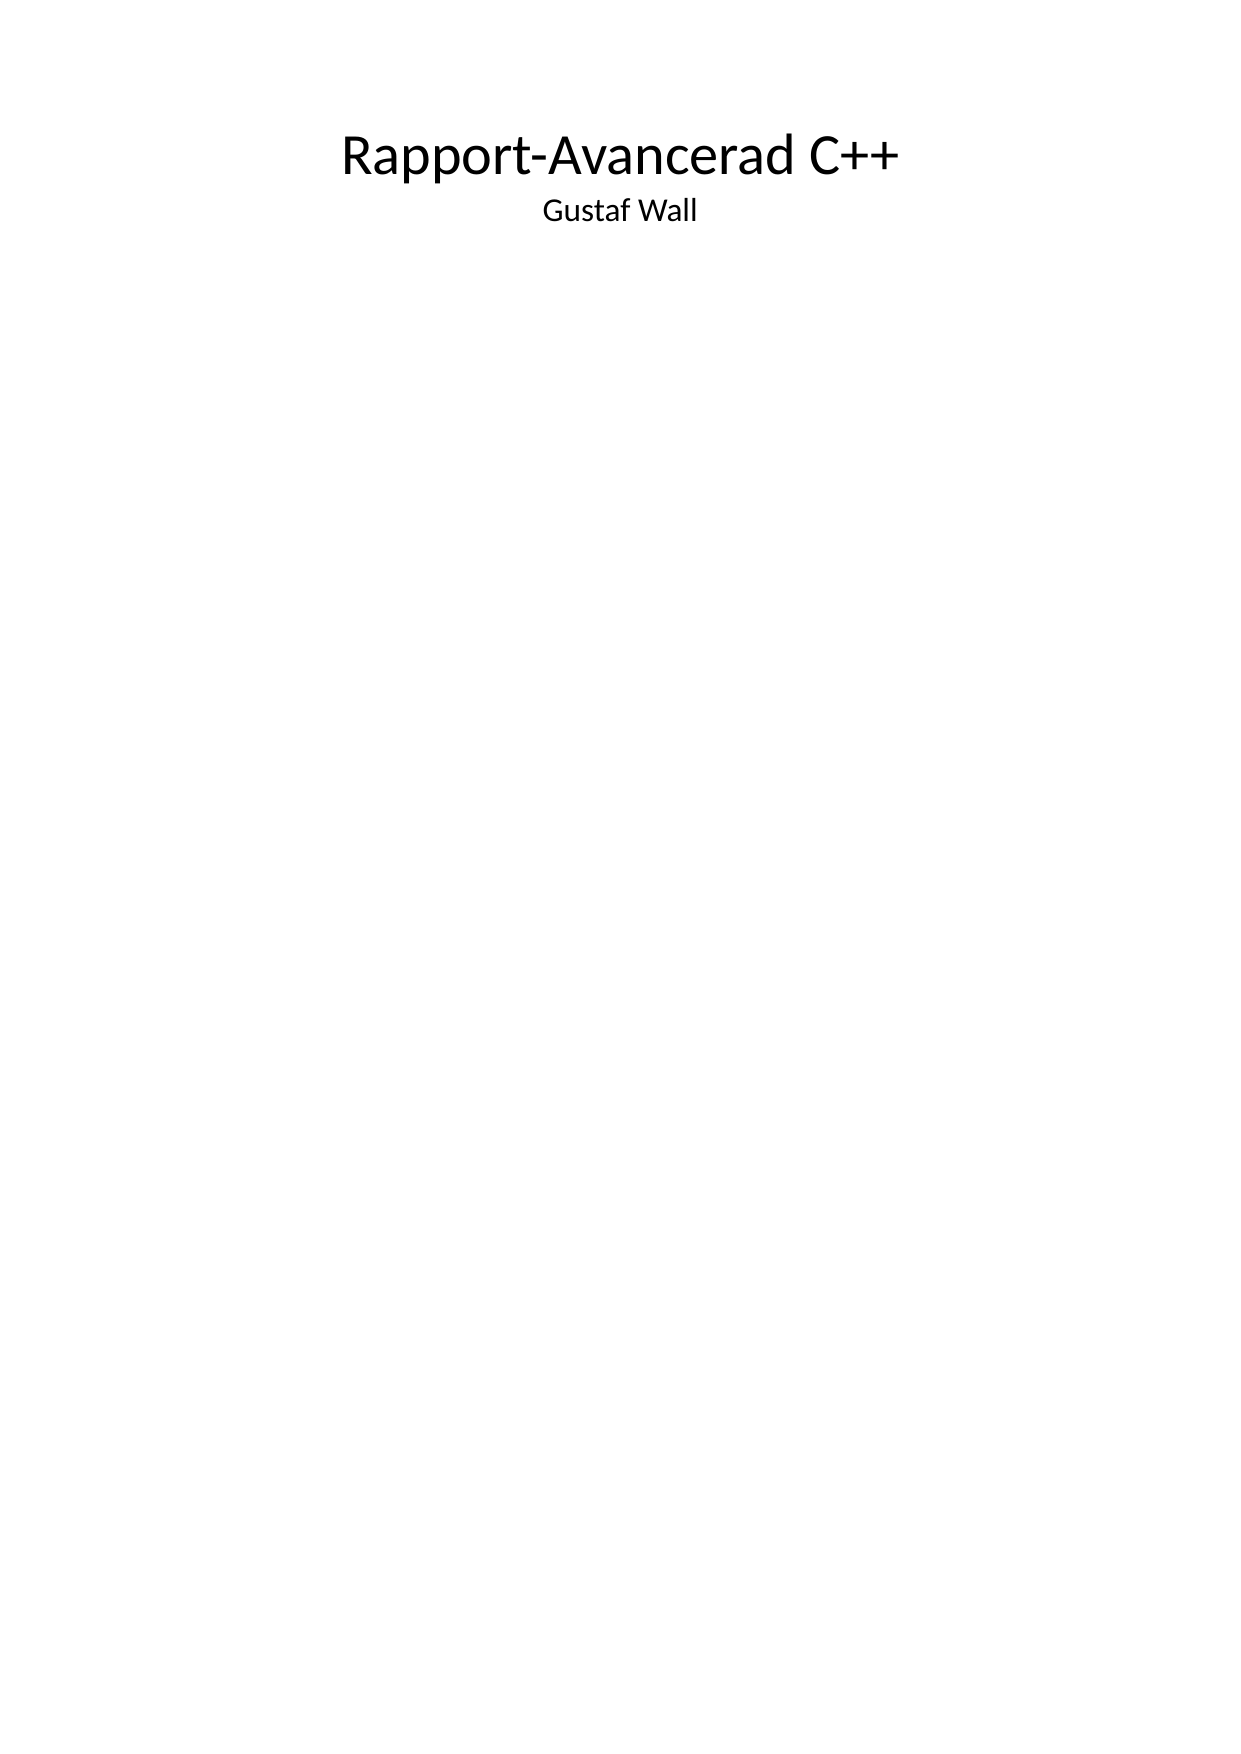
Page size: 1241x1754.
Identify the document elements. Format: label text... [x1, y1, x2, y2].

text Rapport-Avancerad C++ [118, 118, 1122, 189]
text Gustaf Wall [118, 189, 1122, 230]
